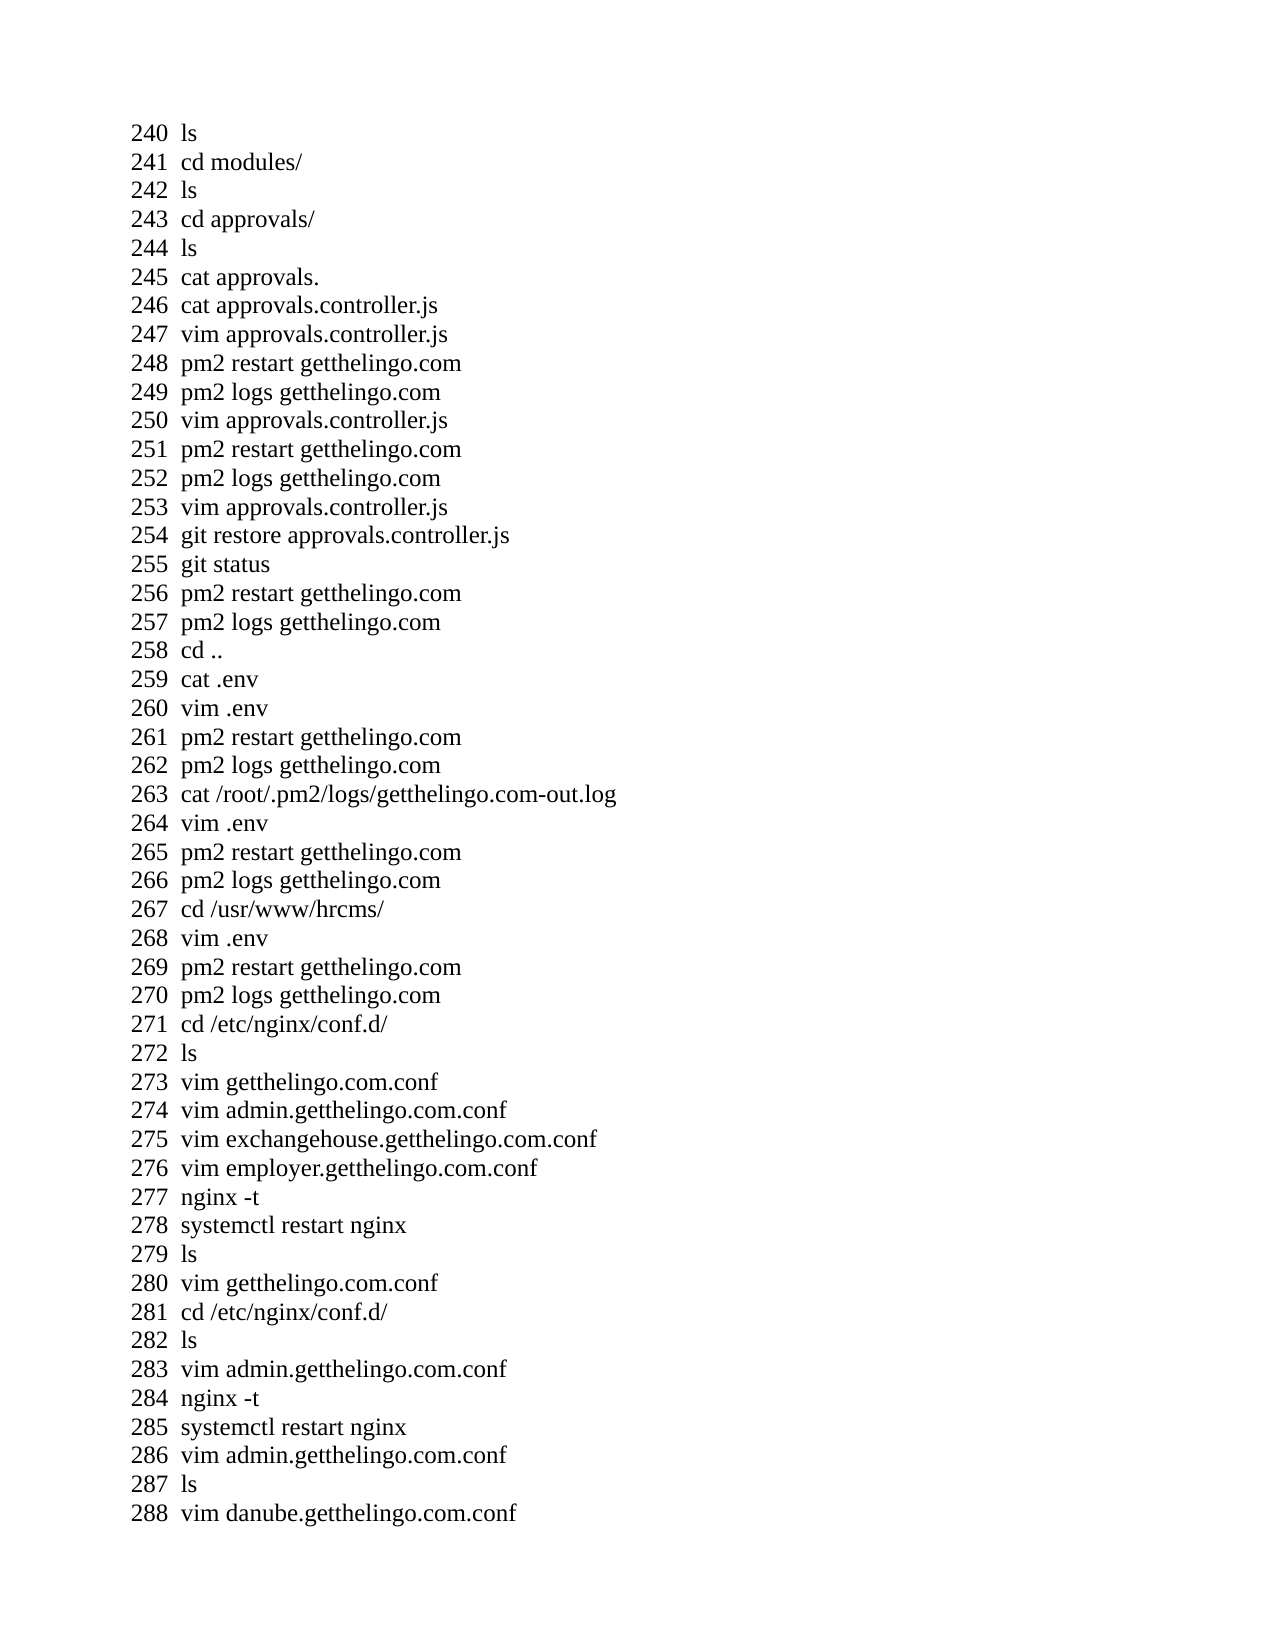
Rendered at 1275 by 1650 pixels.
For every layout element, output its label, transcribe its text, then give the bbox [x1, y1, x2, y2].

text 275 vim exchangehouse.getthelingo.com.conf [118, 1124, 1157, 1153]
text 266 pm2 logs getthelingo.com [118, 866, 1157, 894]
text 264 vim .env [118, 808, 1157, 837]
text 265 pm2 restart getthelingo.com [118, 837, 1157, 866]
text 280 vim getthelingo.com.conf [118, 1268, 1157, 1297]
text 278 systemctl restart nginx [118, 1211, 1157, 1239]
text 245 cat approvals. [118, 262, 1157, 291]
text 268 vim .env [118, 923, 1157, 952]
text 284 nginx -t [118, 1383, 1157, 1412]
text 242 ls [118, 176, 1157, 204]
text 253 vim approvals.controller.js [118, 492, 1157, 521]
text 260 vim .env [118, 693, 1157, 722]
text 254 git restore approvals.controller.js [118, 521, 1157, 549]
text 286 vim admin.getthelingo.com.conf [118, 1441, 1157, 1469]
text 248 pm2 restart getthelingo.com [118, 348, 1157, 377]
text 267 cd /usr/www/hrcms/ [118, 894, 1157, 923]
text 283 vim admin.getthelingo.com.conf [118, 1354, 1157, 1383]
text 274 vim admin.getthelingo.com.conf [118, 1096, 1157, 1124]
text 256 pm2 restart getthelingo.com [118, 578, 1157, 607]
text 270 pm2 logs getthelingo.com [118, 981, 1157, 1009]
text 279 ls [118, 1239, 1157, 1268]
text 282 ls [118, 1326, 1157, 1354]
text 269 pm2 restart getthelingo.com [118, 952, 1157, 981]
text 250 vim approvals.controller.js [118, 406, 1157, 434]
text 258 cd .. [118, 636, 1157, 664]
text 288 vim danube.getthelingo.com.conf [118, 1498, 1157, 1527]
text 247 vim approvals.controller.js [118, 319, 1157, 348]
text 281 cd /etc/nginx/conf.d/ [118, 1297, 1157, 1326]
text 287 ls [118, 1469, 1157, 1498]
text 259 cat .env [118, 664, 1157, 693]
text 255 git status [118, 549, 1157, 578]
text 252 pm2 logs getthelingo.com [118, 463, 1157, 492]
text 240 ls [118, 118, 1157, 147]
text 273 vim getthelingo.com.conf [118, 1067, 1157, 1096]
text 244 ls [118, 233, 1157, 262]
text 285 systemctl restart nginx [118, 1412, 1157, 1441]
text 261 pm2 restart getthelingo.com [118, 722, 1157, 751]
text 262 pm2 logs getthelingo.com [118, 751, 1157, 779]
text 241 cd modules/ [118, 147, 1157, 176]
text 263 cat /root/.pm2/logs/getthelingo.com-out.log [118, 779, 1157, 808]
text 277 nginx -t [118, 1182, 1157, 1211]
text 243 cd approvals/ [118, 204, 1157, 233]
text 271 cd /etc/nginx/conf.d/ [118, 1009, 1157, 1038]
text 257 pm2 logs getthelingo.com [118, 607, 1157, 636]
text 251 pm2 restart getthelingo.com [118, 434, 1157, 463]
text 276 vim employer.getthelingo.com.conf [118, 1153, 1157, 1182]
text 249 pm2 logs getthelingo.com [118, 377, 1157, 406]
text 272 ls [118, 1038, 1157, 1067]
text 246 cat approvals.controller.js [118, 291, 1157, 319]
